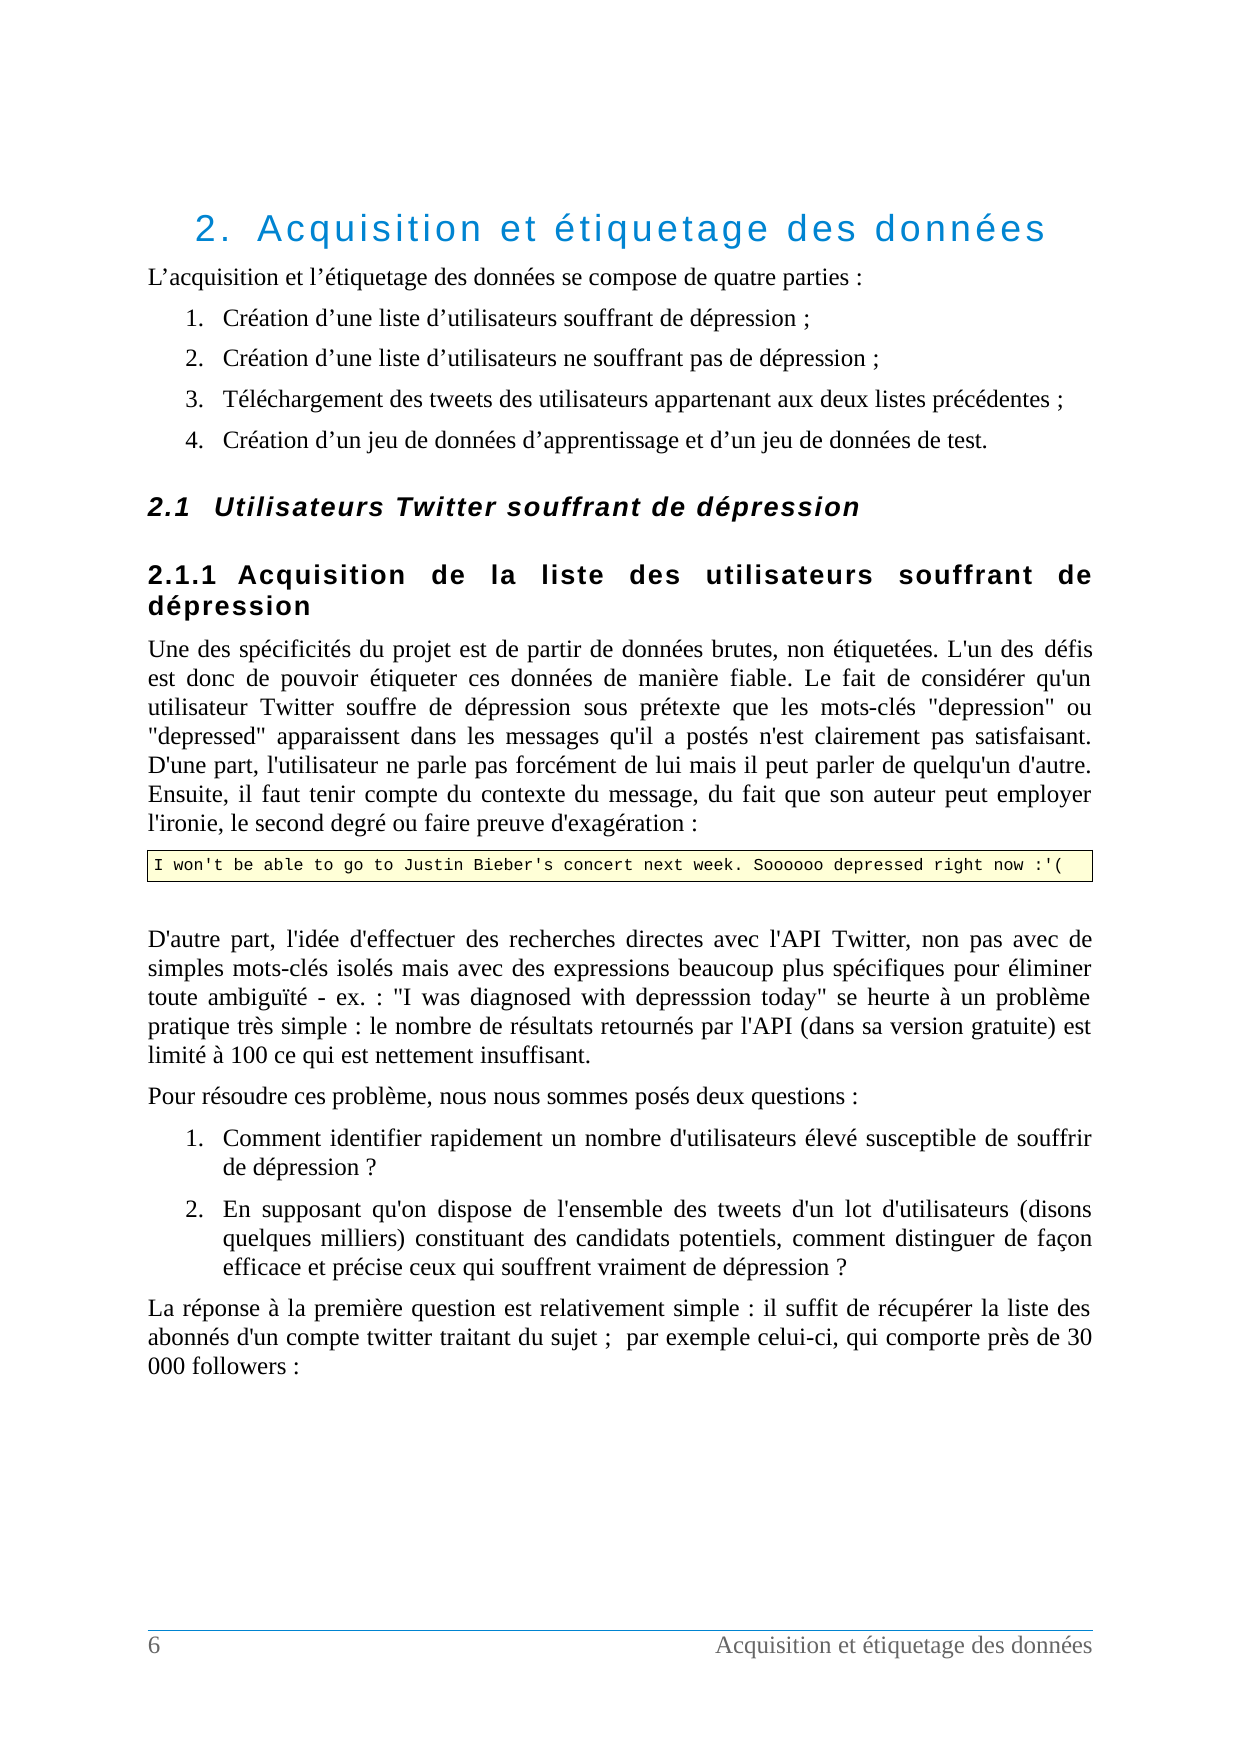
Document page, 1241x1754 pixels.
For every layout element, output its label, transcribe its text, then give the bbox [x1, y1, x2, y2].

text La réponse à la première question est relativement simple : il suffit de récupérer la liste des abonnés d'un compte twitter traitant du sujet ; par exemple celui-ci, qui comporte près de 30 000 followers : [148, 1293, 1093, 1380]
subtitle Acquisition et étiquetage des données [148, 206, 1093, 249]
list En supposant qu'on dispose de l'ensemble des tweets d'un lot d'utilisateurs (disons quelques milliers) constituant des candidats potentiels, comment distinguer de façon efficace et précise ceux qui souffrent vraiment de dépression ? [185, 1193, 1093, 1281]
text Pour résoudre ces problème, nous nous sommes posés deux questions : [148, 1081, 1093, 1110]
list Comment identifier rapidement un nombre d'utilisateurs élevé susceptible de souffrir de dépression ? [185, 1123, 1093, 1181]
text D'autre part, l'idée d'effectuer des recherches directes avec l'API Twitter, non pas avec de simples mots-clés isolés mais avec des expressions beaucoup plus spécifiques pour éliminer toute ambiguïté - ex. : "I was diagnosed with depresssion today" se heurte à un problème pratique très simple : le nombre de résultats retournés par l'API (dans sa version gratuite) est limité à 100 ce qui est nettement insuffisant. [148, 923, 1093, 1069]
list Création d’une liste d’utilisateurs ne souffrant pas de dépression ; [185, 343, 1093, 372]
list Création d’un jeu de données d’apprentissage et d’un jeu de données de test. [185, 425, 1093, 454]
table_header I won't be able to go to Justin Bieber's concert next week. Soooooo depressed right now :'( [148, 851, 1092, 881]
subtitle Utilisateurs Twitter souffrant de dépression [148, 491, 1093, 522]
list Création d’une liste d’utilisateurs souffrant de dépression ; [185, 302, 1093, 331]
list Téléchargement des tweets des utilisateurs appartenant aux deux listes précédentes ; [185, 384, 1093, 413]
subtitle Acquisition de la liste des utilisateurs souffrant de dépression [148, 559, 1093, 621]
text L’acquisition et l’étiquetage des données se compose de quatre parties : [148, 262, 1093, 291]
text Une des spécificités du projet est de partir de données brutes, non étiquetées. L'un des défis est donc de pouvoir étiqueter ces données de manière fiable. Le fait de considérer qu'un utilisateur Twitter souffre de dépression sous prétexte que les mots-clés "depression" ou "depressed" apparaissent dans les messages qu'il a postés n'est clairement pas satisfaisant. D'une part, l'utilisateur ne parle pas forcément de lui mais il peut parler de quelqu'un d'autre. Ensuite, il faut tenir compte du contexte du message, du fait que son auteur peut employer l'ironie, le second degré ou faire preuve d'exagération : [148, 634, 1093, 837]
